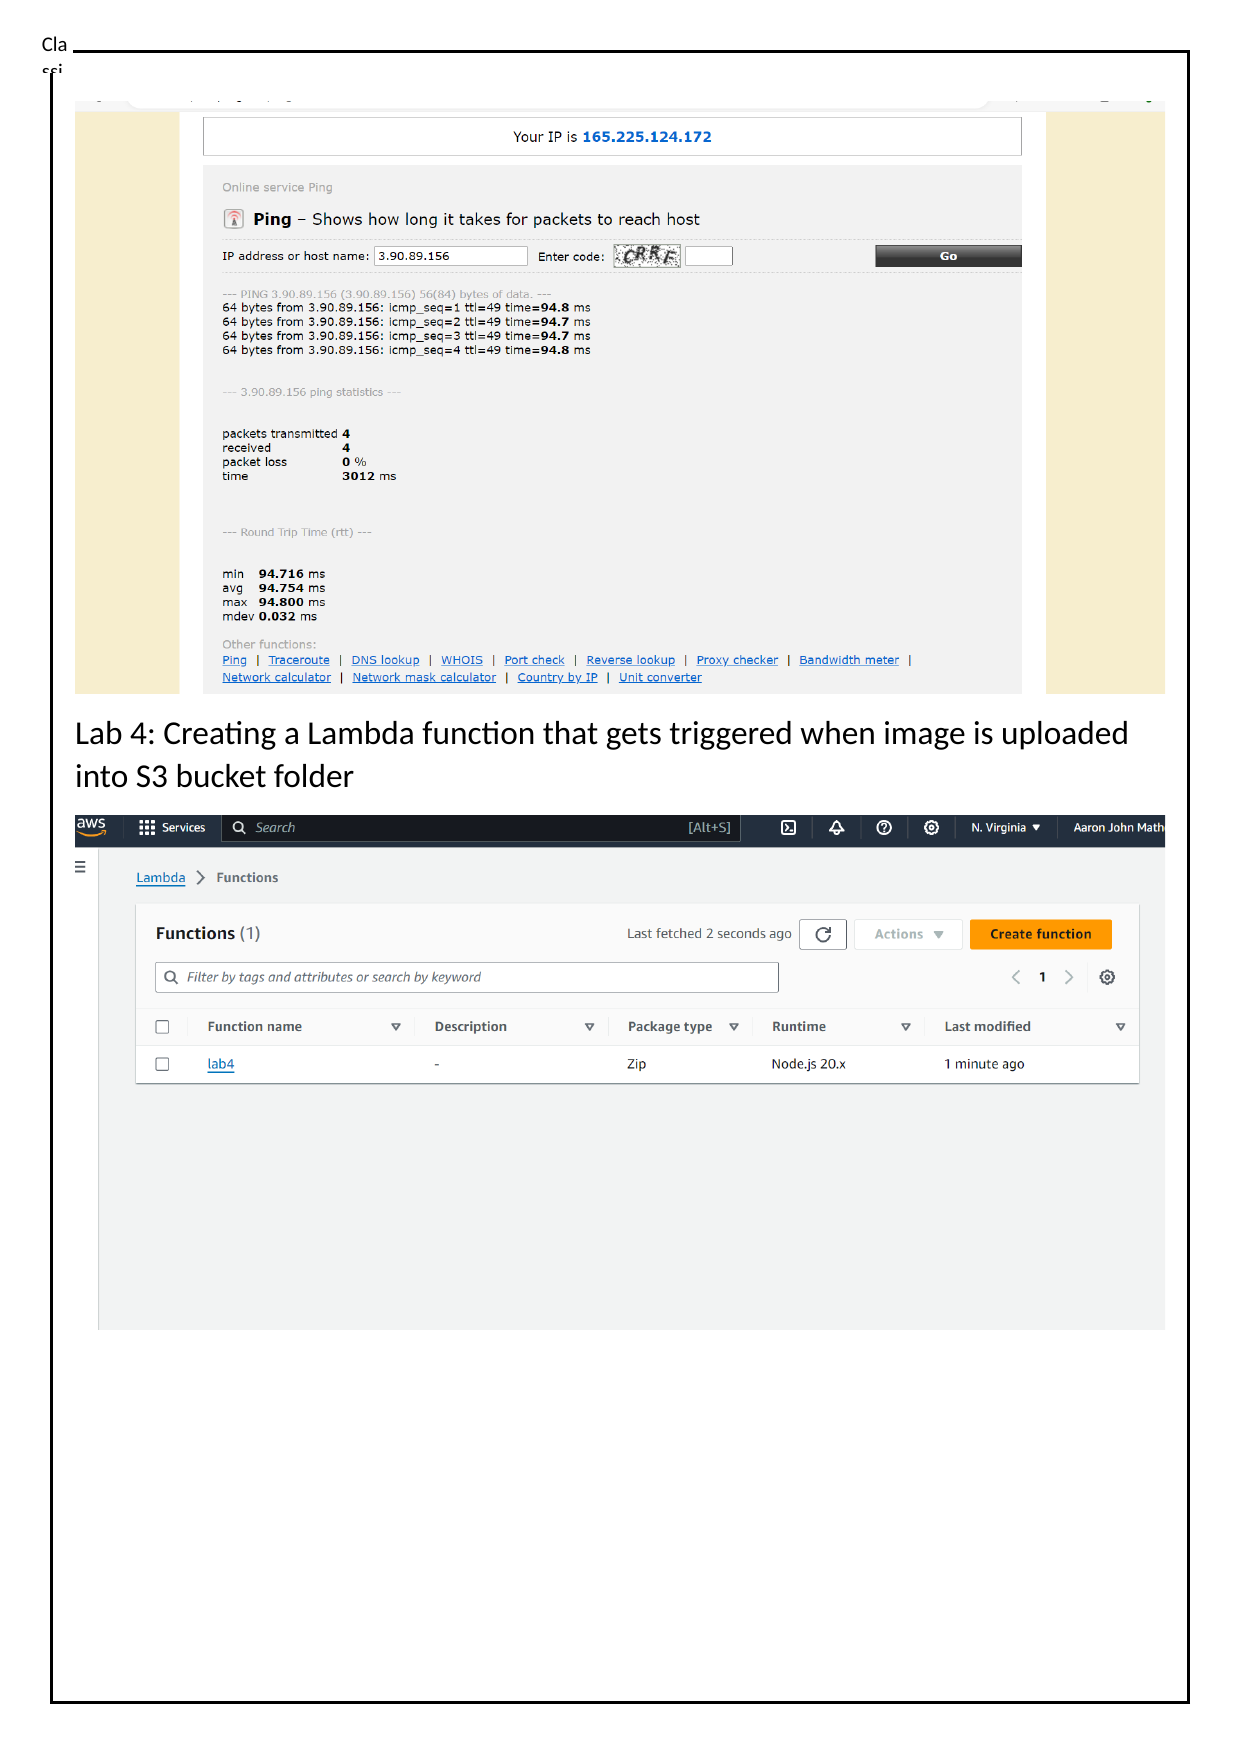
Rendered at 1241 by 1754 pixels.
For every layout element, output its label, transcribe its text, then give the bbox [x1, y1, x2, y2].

text Lab 4: Creating a Lambda function that gets triggered when image is uploaded into S3 bucket folder [75, 712, 1165, 796]
